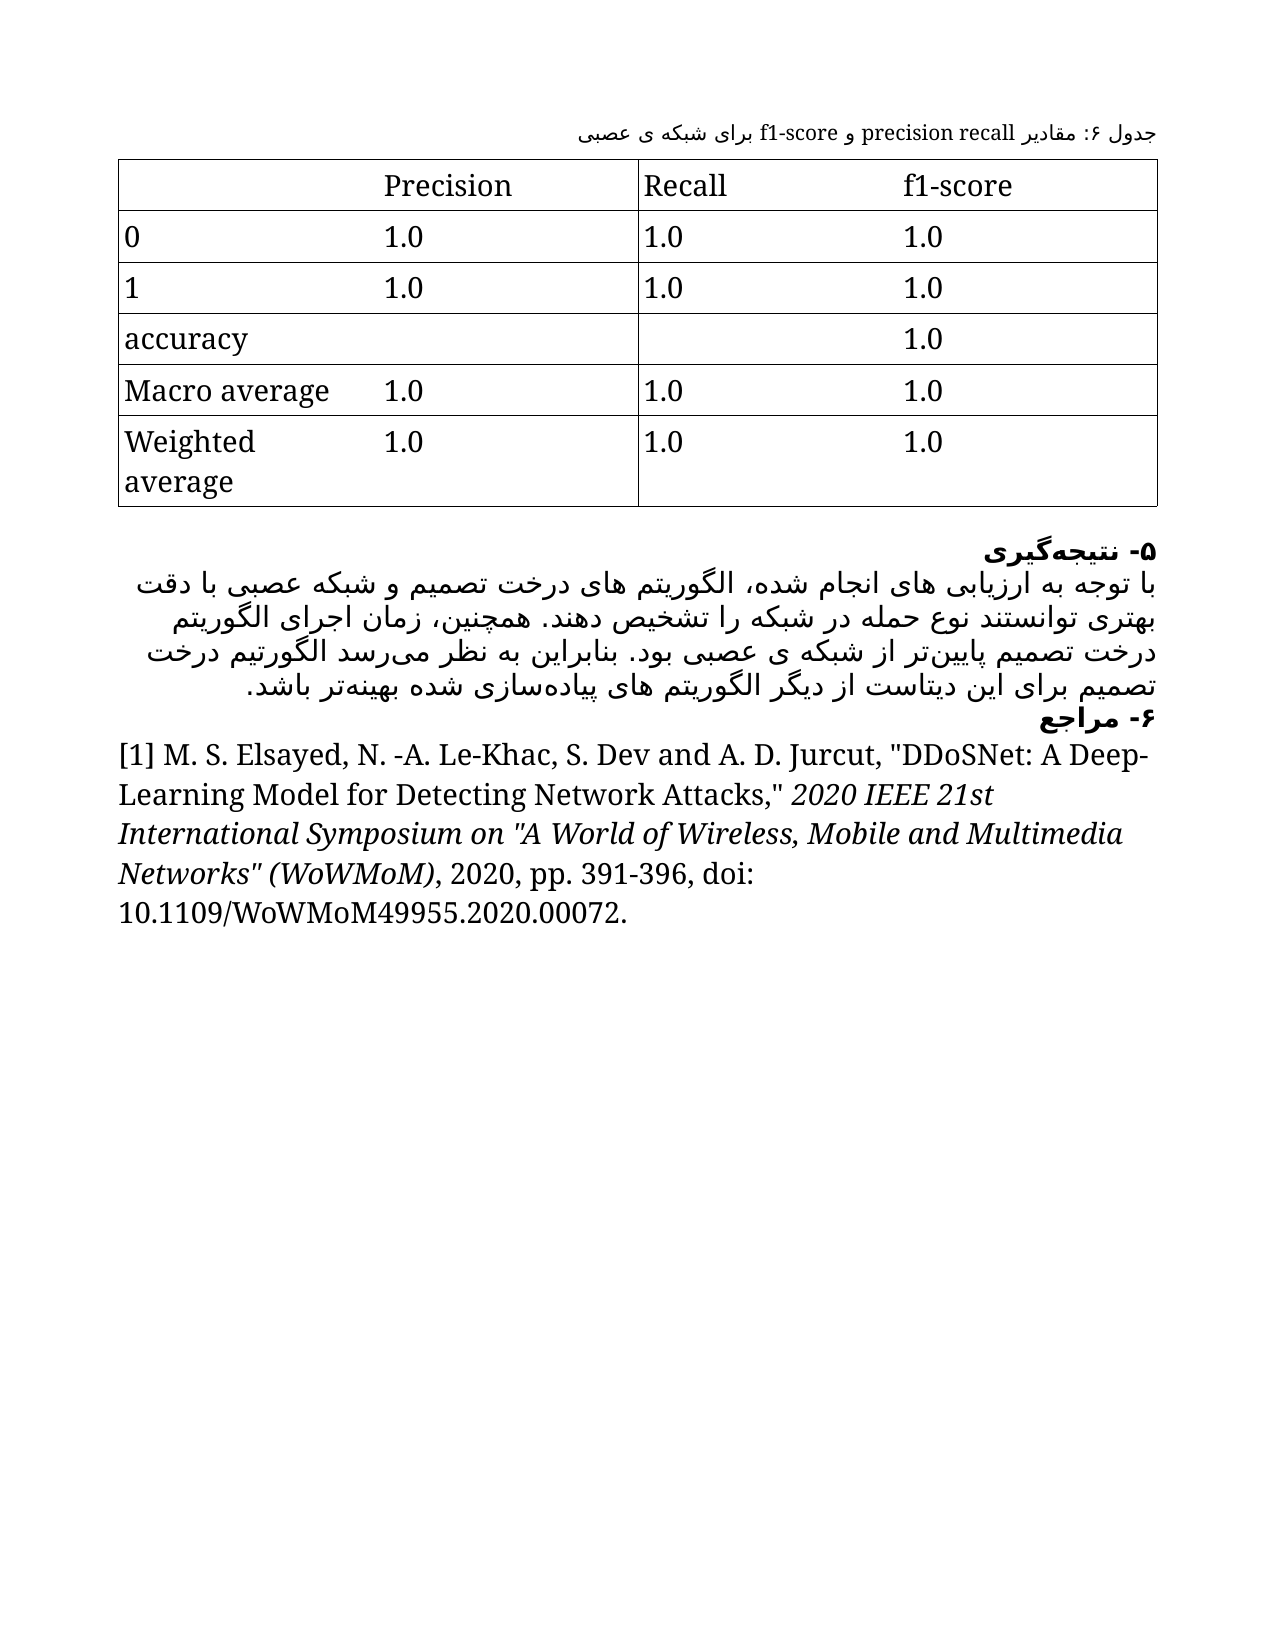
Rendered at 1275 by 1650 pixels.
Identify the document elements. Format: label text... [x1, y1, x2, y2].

table_cell 1.0 [897, 365, 1157, 415]
table_cell 1.0 [378, 263, 638, 313]
table_header Precision [378, 160, 638, 210]
table_cell 1 [119, 263, 378, 313]
table_cell Macro average [119, 365, 378, 415]
table_header Recall [639, 160, 897, 210]
table_cell [639, 314, 897, 364]
table_cell 1.0 [378, 211, 638, 262]
text با توجه به ارزیابی های انجام شده، الگوریتم های درخت تصمیم و شبکه عصبی با دقت بهتری توانستند نوع حمله در شبکه را تشخیص دهند. همچنین، زمان اجرای الگوریتم درخت تصمیم پایین‌تر از شبکه ی عصبی بود. بنابراین به نظر می‌رسد الگورتیم درخت تصمیم برای این دیتاست از دیگر الگوریتم های پیاده‌سازی شده بهینه‌تر باشد. [118, 567, 1157, 702]
table_cell [378, 314, 638, 364]
table_cell 1.0 [897, 211, 1157, 262]
table_cell Weighted average [119, 416, 378, 506]
text ۵- نتیجه‌گیری [118, 535, 1157, 567]
table_cell 1.0 [639, 365, 897, 415]
table_header [119, 160, 378, 210]
table_cell 1.0 [639, 263, 897, 313]
table_cell 1.0 [897, 314, 1157, 364]
text ۶- مراجع [118, 702, 1157, 734]
table_cell 1.0 [897, 263, 1157, 313]
table_cell 1.0 [897, 416, 1157, 506]
table_cell accuracy [119, 314, 378, 364]
table_cell 0 [119, 211, 378, 262]
table_header f1-score [897, 160, 1157, 210]
table_cell 1.0 [639, 211, 897, 262]
table_cell 1.0 [378, 365, 638, 415]
table_cell 1.0 [378, 416, 638, 506]
text جدول ۶: مقادیر precision recall و f1-score برای شبکه ی عصبی [118, 118, 1157, 147]
table_cell 1.0 [639, 416, 897, 506]
text [1] M. S. Elsayed, N. -A. Le-Khac, S. Dev and A. D. Jurcut, "DDoSNet: A Deep-Learning Model for Detecting Network Attacks," 2020 IEEE 21st International Symposium on "A World of Wireless, Mobile and Multimedia Networks" (WoWMoM), 2020, pp. 391-396, doi: 10.1109/WoWMoM49955.2020.00072. [118, 734, 1157, 932]
